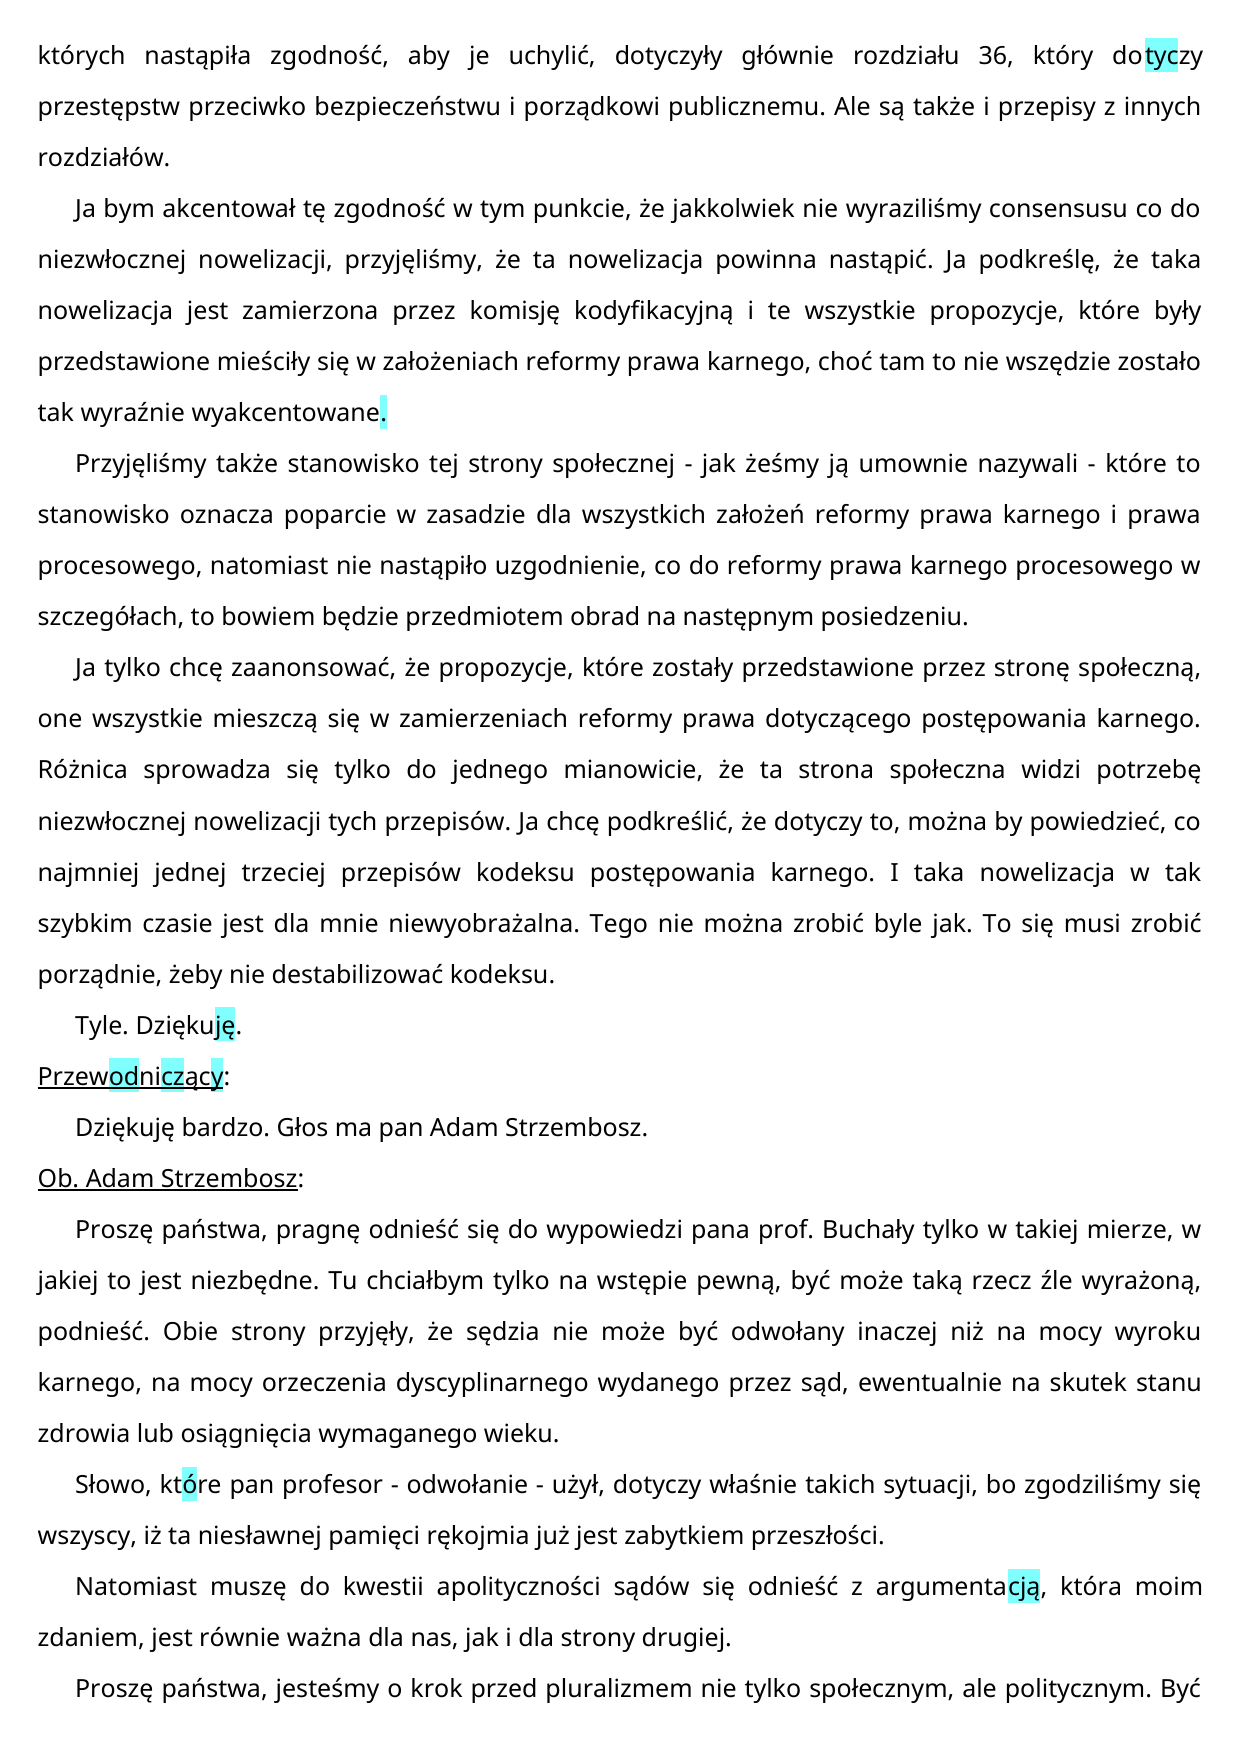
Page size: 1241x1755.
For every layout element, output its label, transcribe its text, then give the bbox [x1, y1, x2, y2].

text Ob. Adam Strzembosz: [37, 1160, 1203, 1194]
text Dziękuję bardzo. Głos ma pan Adam Strzembosz. [37, 1109, 1203, 1143]
text Tyle. Dziękuję. [37, 1007, 1203, 1041]
text Przewodniczący: [37, 1058, 1203, 1092]
text Słowo, które pan profesor - odwołanie - użył, dotyczy właśnie takich sytuacji, bo zgodziliśmy się wszyscy, iż ta niesławnej pamięci rękojmia już jest zabytkiem przeszłości. [37, 1467, 1203, 1552]
text Ja bym akcentował tę zgodność w tym punkcie, że jakkolwiek nie wyraziliśmy consensusu co do niezwłocznej nowelizacji, przyjęliśmy, że ta nowelizacja powinna nastąpić. Ja podkreślę, że taka nowelizacja jest zamierzona przez komisję kodyfikacyjną i te wszystkie propozycje, które były przedstawione mieściły się w założeniach reformy prawa karnego, choć tam to nie wszędzie zostało tak wyraźnie wyakcentowane. [37, 191, 1203, 429]
text Proszę państwa, jesteśmy o krok przed pluralizmem nie tylko społecznym, ale politycznym. Być [37, 1671, 1203, 1705]
text Natomiast muszę do kwestii apolityczności sądów się odnieść z argumentacją, która moim zdaniem, jest równie ważna dla nas, jak i dla strony drugiej. [37, 1569, 1203, 1654]
text Ja tylko chcę zaanonsować, że propozycje, które zostały przedstawione przez stronę społeczną, one wszystkie mieszczą się w zamierzeniach reformy prawa dotyczącego postępowania karnego. Różnica sprowadza się tylko do jednego mianowicie, że ta strona społeczna widzi potrzebę niezwłocznej nowelizacji tych przepisów. Ja chcę podkreślić, że dotyczy to, można by powiedzieć, co najmniej jednej trzeciej przepisów kodeksu postępowania karnego. I taka nowelizacja w tak szybkim czasie jest dla mnie niewyobrażalna. Tego nie można zrobić byle jak. To się musi zrobić porządnie, żeby nie destabilizować kodeksu. [37, 650, 1203, 990]
text których nastąpiła zgodność, aby je uchylić, dotyczyły głównie rozdziału 36, który dotyczy przestępstw przeciwko bezpieczeństwu i porządkowi publicznemu. Ale są także i przepisy z innych rozdziałów. [37, 37, 1203, 174]
text Proszę państwa, pragnę odnieść się do wypowiedzi pana prof. Buchały tylko w takiej mierze, w jakiej to jest niezbędne. Tu chciałbym tylko na wstępie pewną, być może taką rzecz źle wyrażoną, podnieść. Obie strony przyjęły, że sędzia nie może być odwołany inaczej niż na mocy wyroku karnego, na mocy orzeczenia dyscyplinarnego wydanego przez sąd, ewentualnie na skutek stanu zdrowia lub osiągnięcia wymaganego wieku. [37, 1211, 1203, 1450]
text Przyjęliśmy także stanowisko tej strony społecznej - jak żeśmy ją umownie nazywali - które to stanowisko oznacza poparcie w zasadzie dla wszystkich założeń reformy prawa karnego i prawa procesowego, natomiast nie nastąpiło uzgodnienie, co do reformy prawa karnego procesowego w szczegółach, to bowiem będzie przedmiotem obrad na następnym posiedzeniu. [37, 446, 1203, 633]
